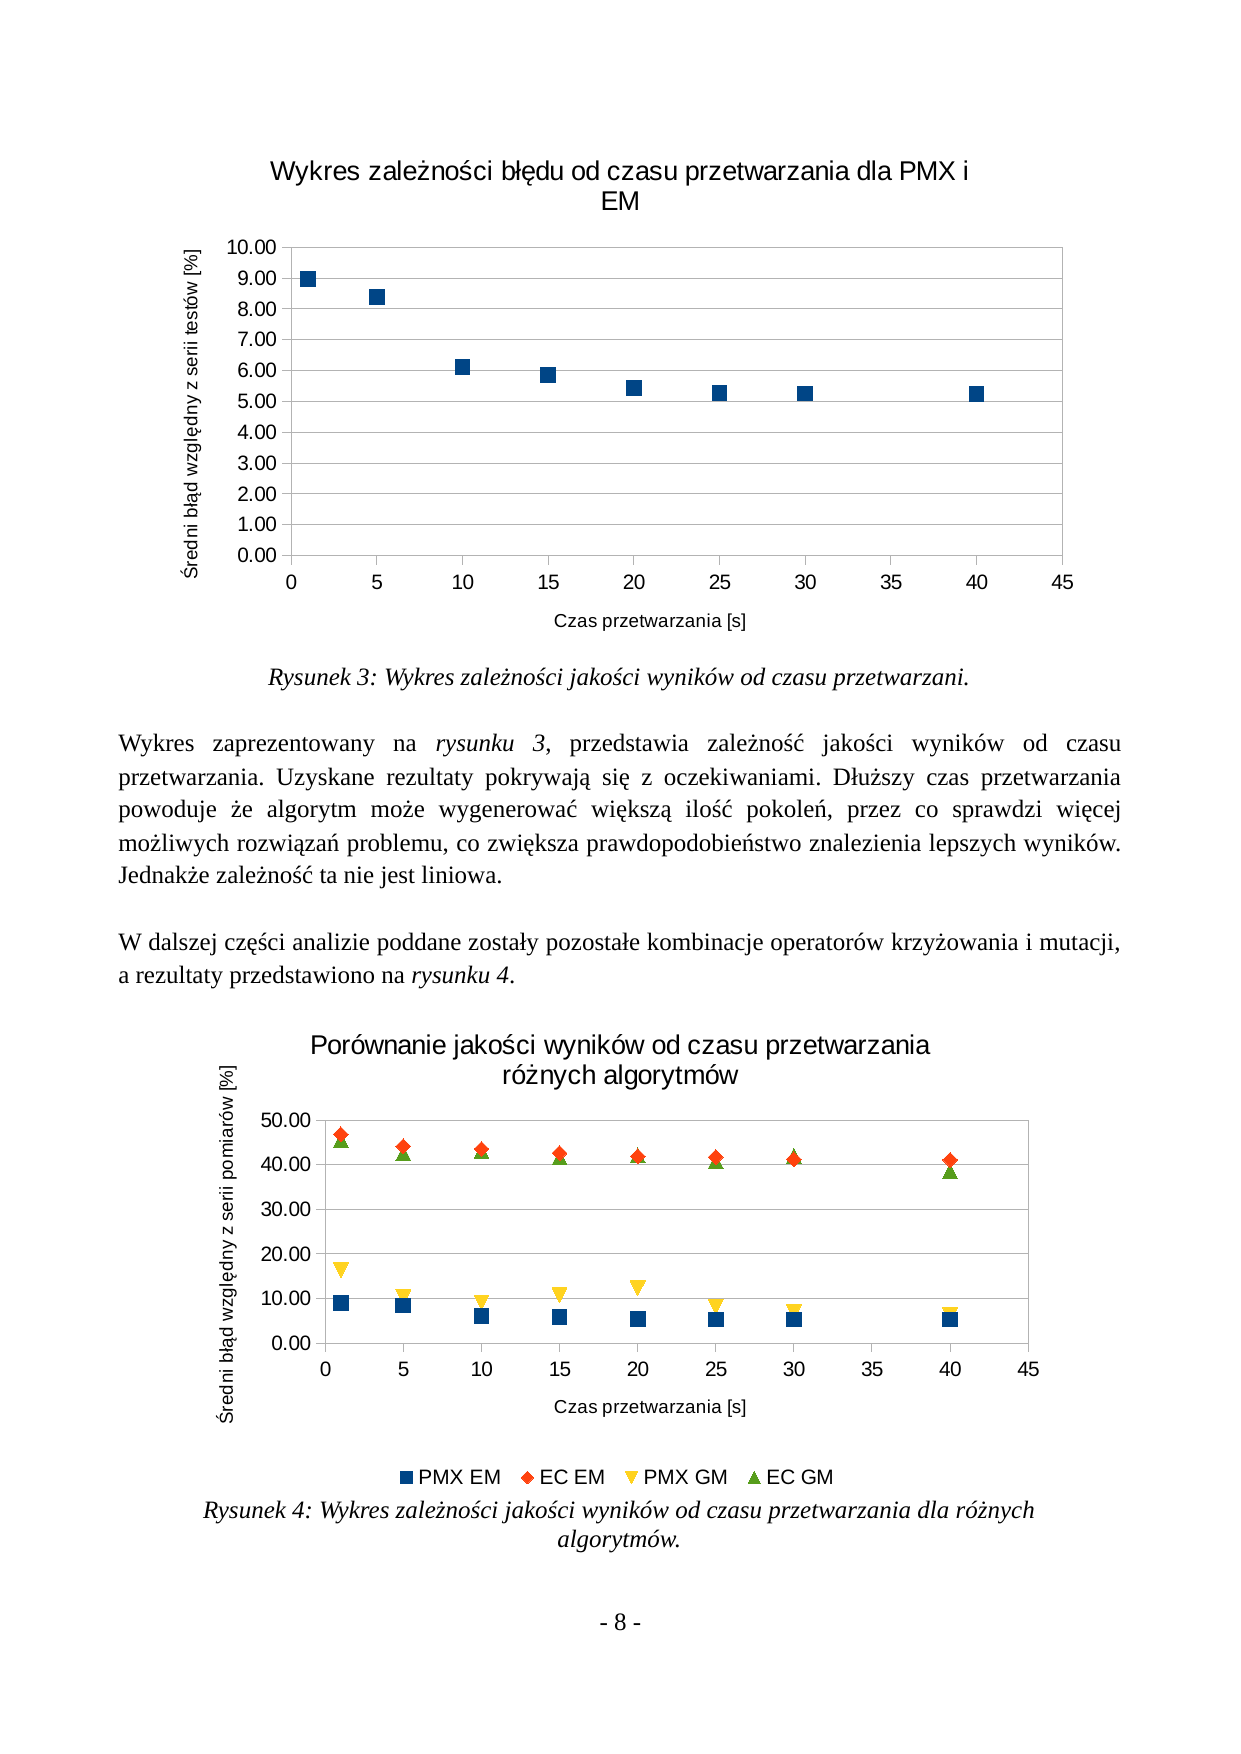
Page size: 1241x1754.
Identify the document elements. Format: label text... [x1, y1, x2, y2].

text Wykres zaprezentowany na rysunku 3, przedstawia zależność jakości wyników od czasu przetwarzania. Uzyskane rezultaty pokrywają się z oczekiwaniami. Dłuższy czas przetwarzania powoduje że algorytm może wygenerować większą ilość pokoleń, przez co sprawdzi więcej możliwych rozwiązań problemu, co zwiększa prawdopodobieństwo znalezienia lepszych wyników. Jednakże zależność ta nie jest liniowa. [118, 728, 1122, 889]
text W dalszej części analizie poddane zostały pozostałe kombinacje operatorów krzyżowania i mutacji, a rezultaty przedstawiono na rysunku 4. [118, 927, 1122, 988]
text Rysunek 4: Wykres zależności jakości wyników od czasu przetwarzania dla różnych algorytmów. [183, 1496, 1057, 1553]
text Rysunek 3: Wykres zależności jakości wyników od czasu przetwarzani. [148, 663, 1092, 691]
